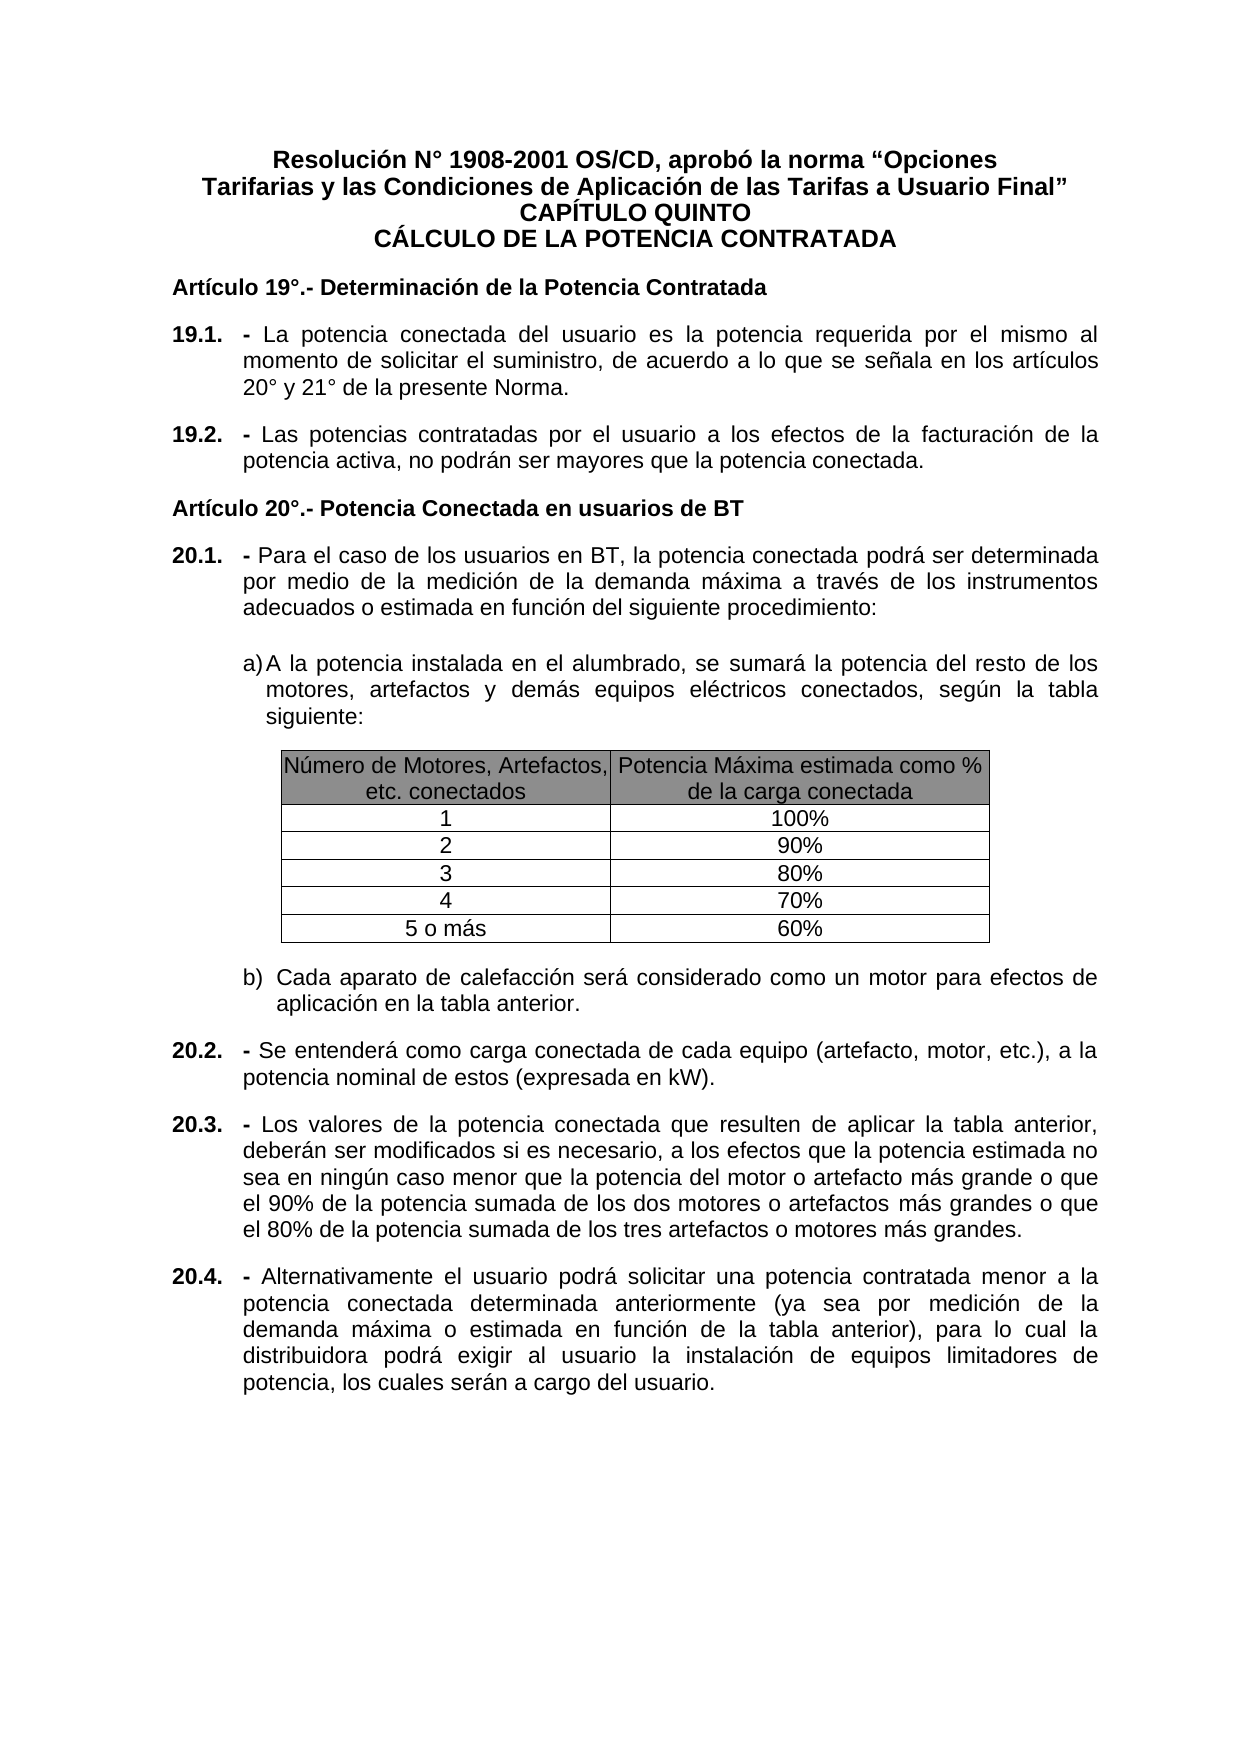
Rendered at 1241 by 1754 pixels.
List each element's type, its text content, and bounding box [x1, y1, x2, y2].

table_cell 80% [611, 860, 989, 886]
text Artículo 19°.- Determinación de la Potencia Contratada [172, 274, 1098, 300]
list - La potencia conectada del usuario es la potencia requerida por el mismo al momento de solicitar el suministro, de acuerdo a lo que se señala en los artículos 20° y 21° de la presente Norma. [172, 321, 1098, 400]
list - Las potencias contratadas por el usuario a los efectos de la facturación de la potencia activa, no podrán ser mayores que la potencia conectada. [172, 421, 1098, 474]
list - Alternativamente el usuario podrá solicitar una potencia contratada menor a la potencia conectada determinada anteriormente (ya sea por medición de la demanda máxima o estimada en función de la tabla anterior), para lo cual la distribuidora podrá exigir al usuario la instalación de equipos limitadores de potencia, los cuales serán a cargo del usuario. [172, 1263, 1098, 1395]
list A la potencia instalada en el alumbrado, se sumará la potencia del resto de los motores, artefactos y demás equipos eléctricos conectados, según la tabla siguiente: [243, 650, 1098, 729]
list - Los valores de la potencia conectada que resulten de aplicar la tabla anterior, deberán ser modificados si es necesario, a los efectos que la potencia estimada no sea en ningún caso menor que la potencia del motor o artefacto más grande o que el 90% de la potencia sumada de los dos motores o artefactos más grandes o que el 80% de la potencia sumada de los tres artefactos o motores más grandes. [172, 1111, 1098, 1242]
table_cell 2 [282, 832, 610, 859]
subtitle CÁLCULO DE LA POTENCIA CONTRATADA [172, 227, 1098, 253]
list - Se entenderá como carga conectada de cada equipo (artefacto, motor, etc.), a la potencia nominal de estos (expresada en kW). [172, 1037, 1098, 1090]
table_cell 60% [611, 915, 989, 942]
table_cell 4 [282, 887, 610, 914]
table_header Potencia Máxima estimada como % de la carga conectada [611, 751, 989, 804]
table_cell 3 [282, 860, 610, 886]
table_cell 100% [611, 805, 989, 831]
subtitle Resolución N° 1908-2001 OS/CD, aprobó la norma “Opciones [172, 148, 1098, 174]
subtitle CAPÍTULO QUINTO [172, 200, 1098, 227]
list Cada aparato de calefacción será considerado como un motor para efectos de aplicación en la tabla anterior. [243, 964, 1098, 1016]
subtitle Tarifarias y las Condiciones de Aplicación de las Tarifas a Usuario Final” [172, 174, 1098, 200]
text Artículo 20°.- Potencia Conectada en usuarios de BT [172, 494, 1098, 521]
list - Para el caso de los usuarios en BT, la potencia conectada podrá ser determinada por medio de la medición de la demanda máxima a través de los instrumentos adecuados o estimada en función del siguiente procedimiento: [172, 542, 1098, 621]
table_cell 1 [282, 805, 610, 831]
table_cell 5 o más [282, 915, 610, 942]
table_header Número de Motores, Artefactos, etc. conectados [282, 751, 610, 804]
table_cell 70% [611, 887, 989, 914]
table_cell 90% [611, 832, 989, 859]
